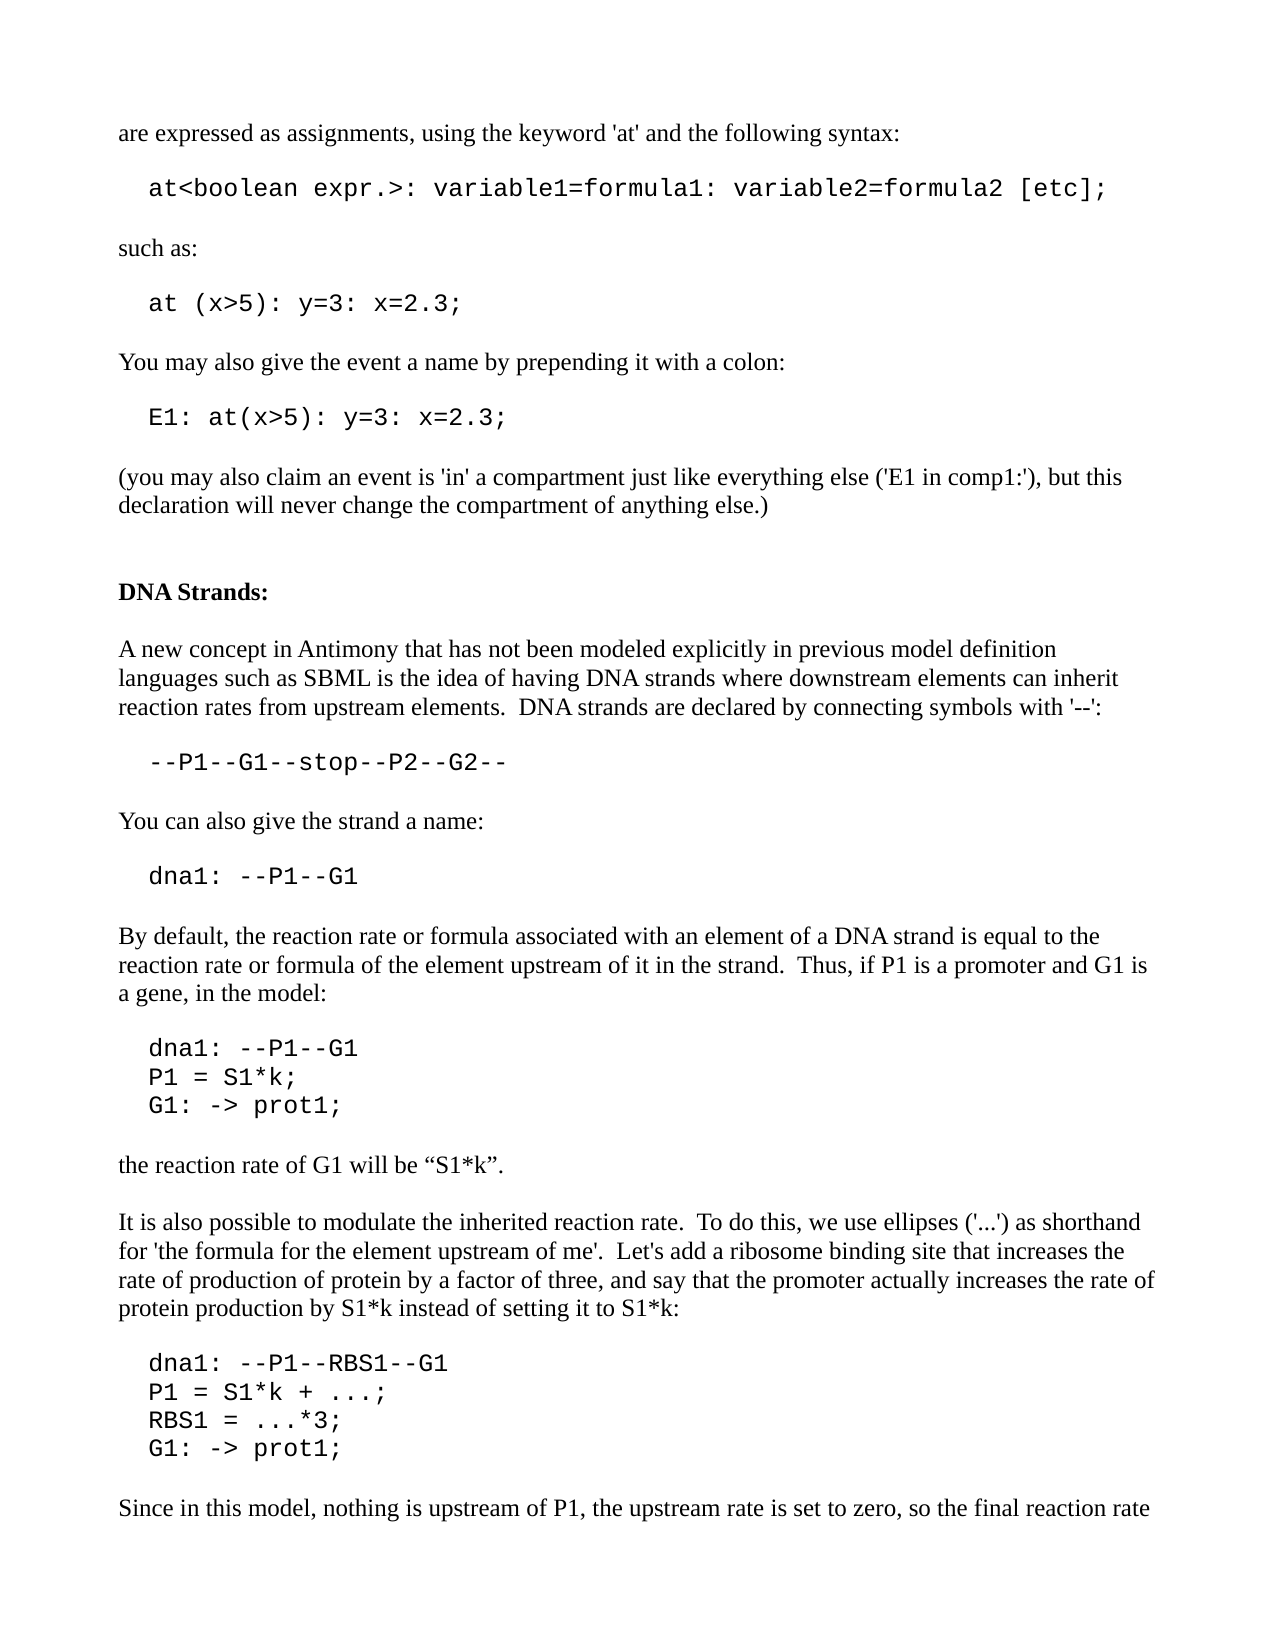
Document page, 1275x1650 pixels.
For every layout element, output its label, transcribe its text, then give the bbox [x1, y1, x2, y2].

text dna1: --P1--G1 [118, 1036, 1157, 1064]
text You may also give the event a name by prepending it with a colon: [118, 347, 1157, 376]
text A new concept in Antimony that has not been modeled explicitly in previous model definition languages such as SBML is the idea of having DNA strands where downstream elements can inherit reaction rates from upstream elements. DNA strands are declared by connecting symbols with '--': [118, 634, 1157, 721]
text E1: at(x>5): y=3: x=2.3; [118, 405, 1157, 433]
text DNA Strands: [118, 577, 1157, 606]
text P1 = S1*k; [118, 1064, 1157, 1093]
text at<boolean expr.>: variable1=formula1: variable2=formula2 [etc]; [118, 176, 1157, 204]
text Since in this model, nothing is upstream of P1, the upstream rate is set to zero, so the final reaction rate [118, 1493, 1157, 1522]
text (you may also claim an event is 'in' a compartment just like everything else ('E1 in comp1:'), but this declaration will never change the compartment of anything else.) [118, 462, 1157, 519]
text --P1--G1--stop--P2--G2-- [118, 749, 1157, 778]
text It is also possible to modulate the inherited reaction rate. To do this, we use ellipses ('...') as shorthand for 'the formula for the element upstream of me'. Let's add a ribosome binding site that increases the rate of production of protein by a factor of three, and say that the promoter actually increases the rate of protein production by S1*k instead of setting it to S1*k: [118, 1207, 1157, 1322]
text the reaction rate of G1 will be “S1*k”. [118, 1150, 1157, 1178]
text RBS1 = ...*3; [118, 1408, 1157, 1436]
text such as: [118, 233, 1157, 261]
text are expressed as assignments, using the keyword 'at' and the following syntax: [118, 118, 1157, 147]
text G1: -> prot1; [118, 1436, 1157, 1464]
text P1 = S1*k + ...; [118, 1379, 1157, 1408]
text dna1: --P1--G1 [118, 864, 1157, 892]
text dna1: --P1--RBS1--G1 [118, 1351, 1157, 1379]
text You can also give the strand a name: [118, 806, 1157, 835]
text By default, the reaction rate or formula associated with an element of a DNA strand is equal to the reaction rate or formula of the element upstream of it in the strand. Thus, if P1 is a promoter and G1 is a gene, in the model: [118, 921, 1157, 1007]
text G1: -> prot1; [118, 1093, 1157, 1121]
text at (x>5): y=3: x=2.3; [118, 290, 1157, 318]
